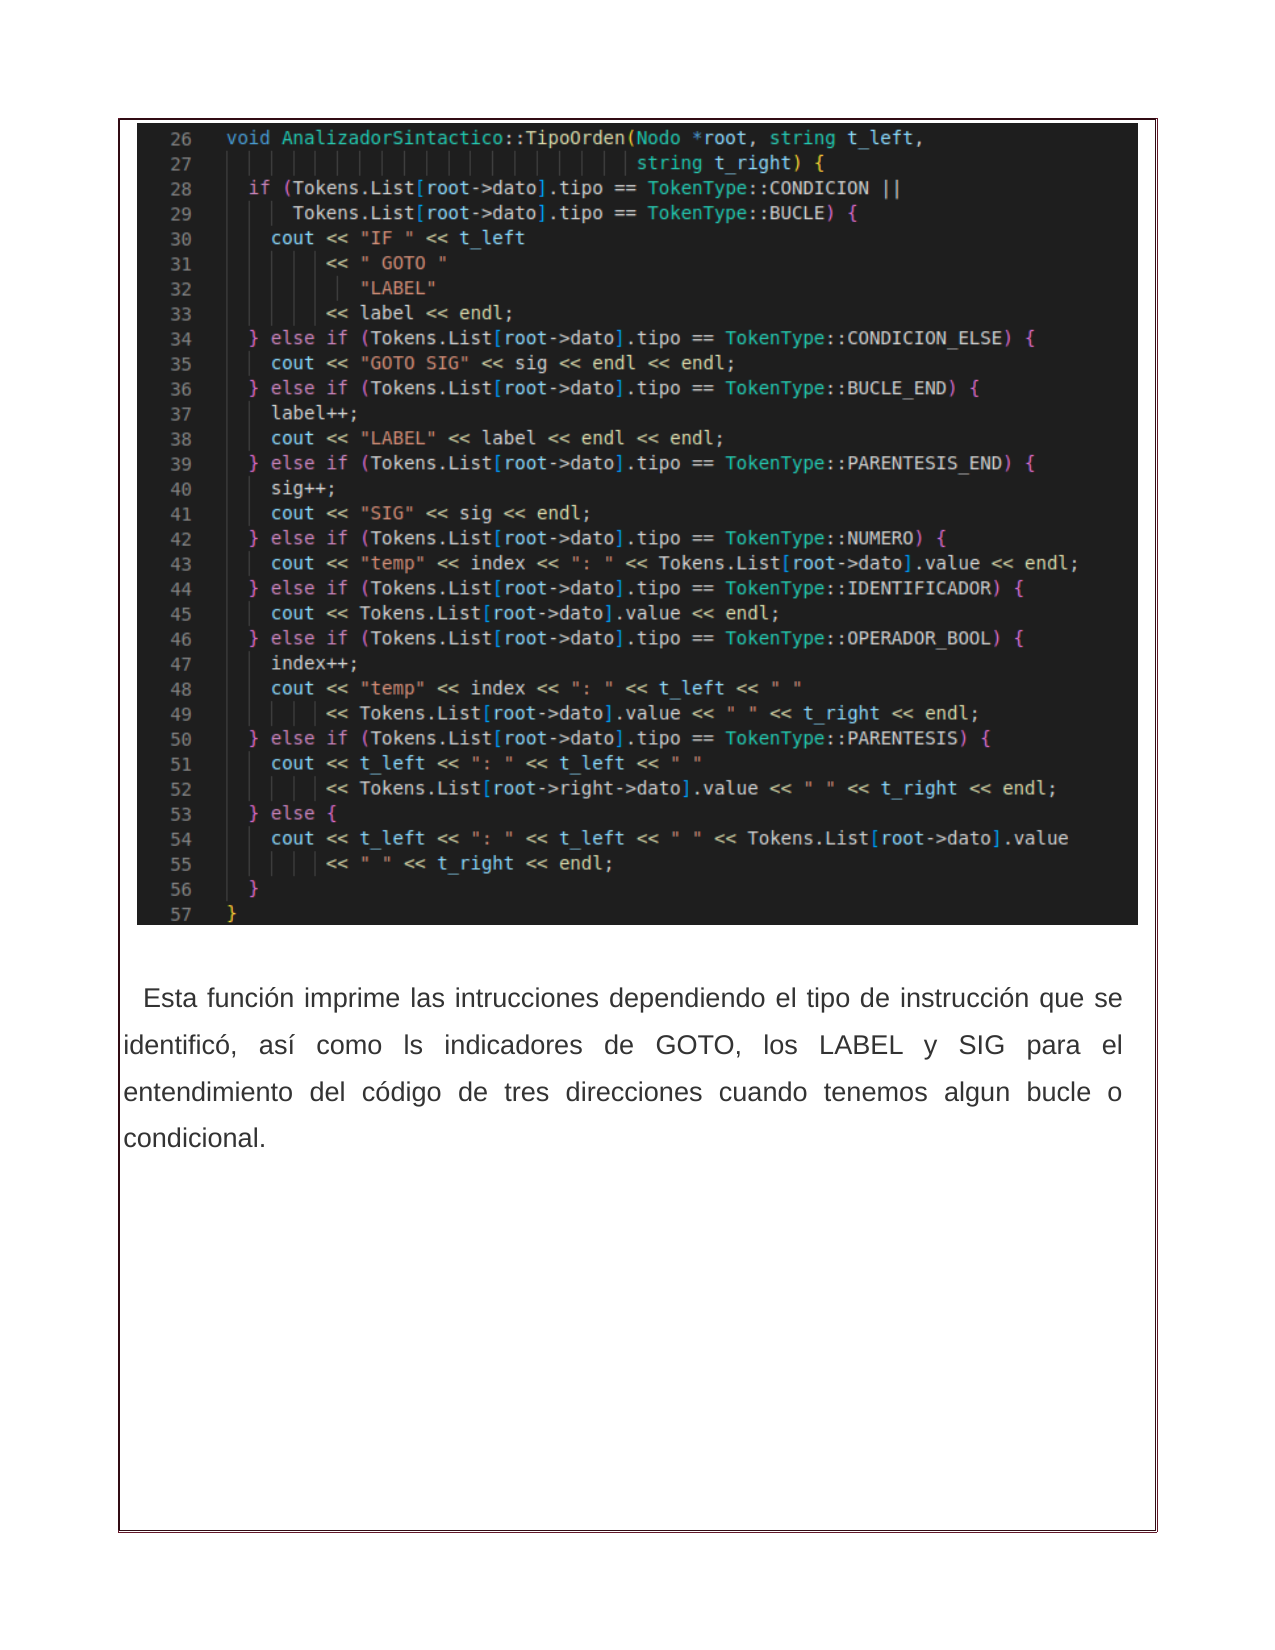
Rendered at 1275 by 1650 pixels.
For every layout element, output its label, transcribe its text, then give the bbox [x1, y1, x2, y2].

text Esta función imprime las intrucciones dependiendo el tipo de instrucción que se identificó, así como ls indicadores de GOTO, los LABEL y SIG para el entendimiento del código de tres direcciones cuando tenemos algun bucle o condicional. [123, 982, 1124, 1154]
picture [137, 123, 1138, 925]
